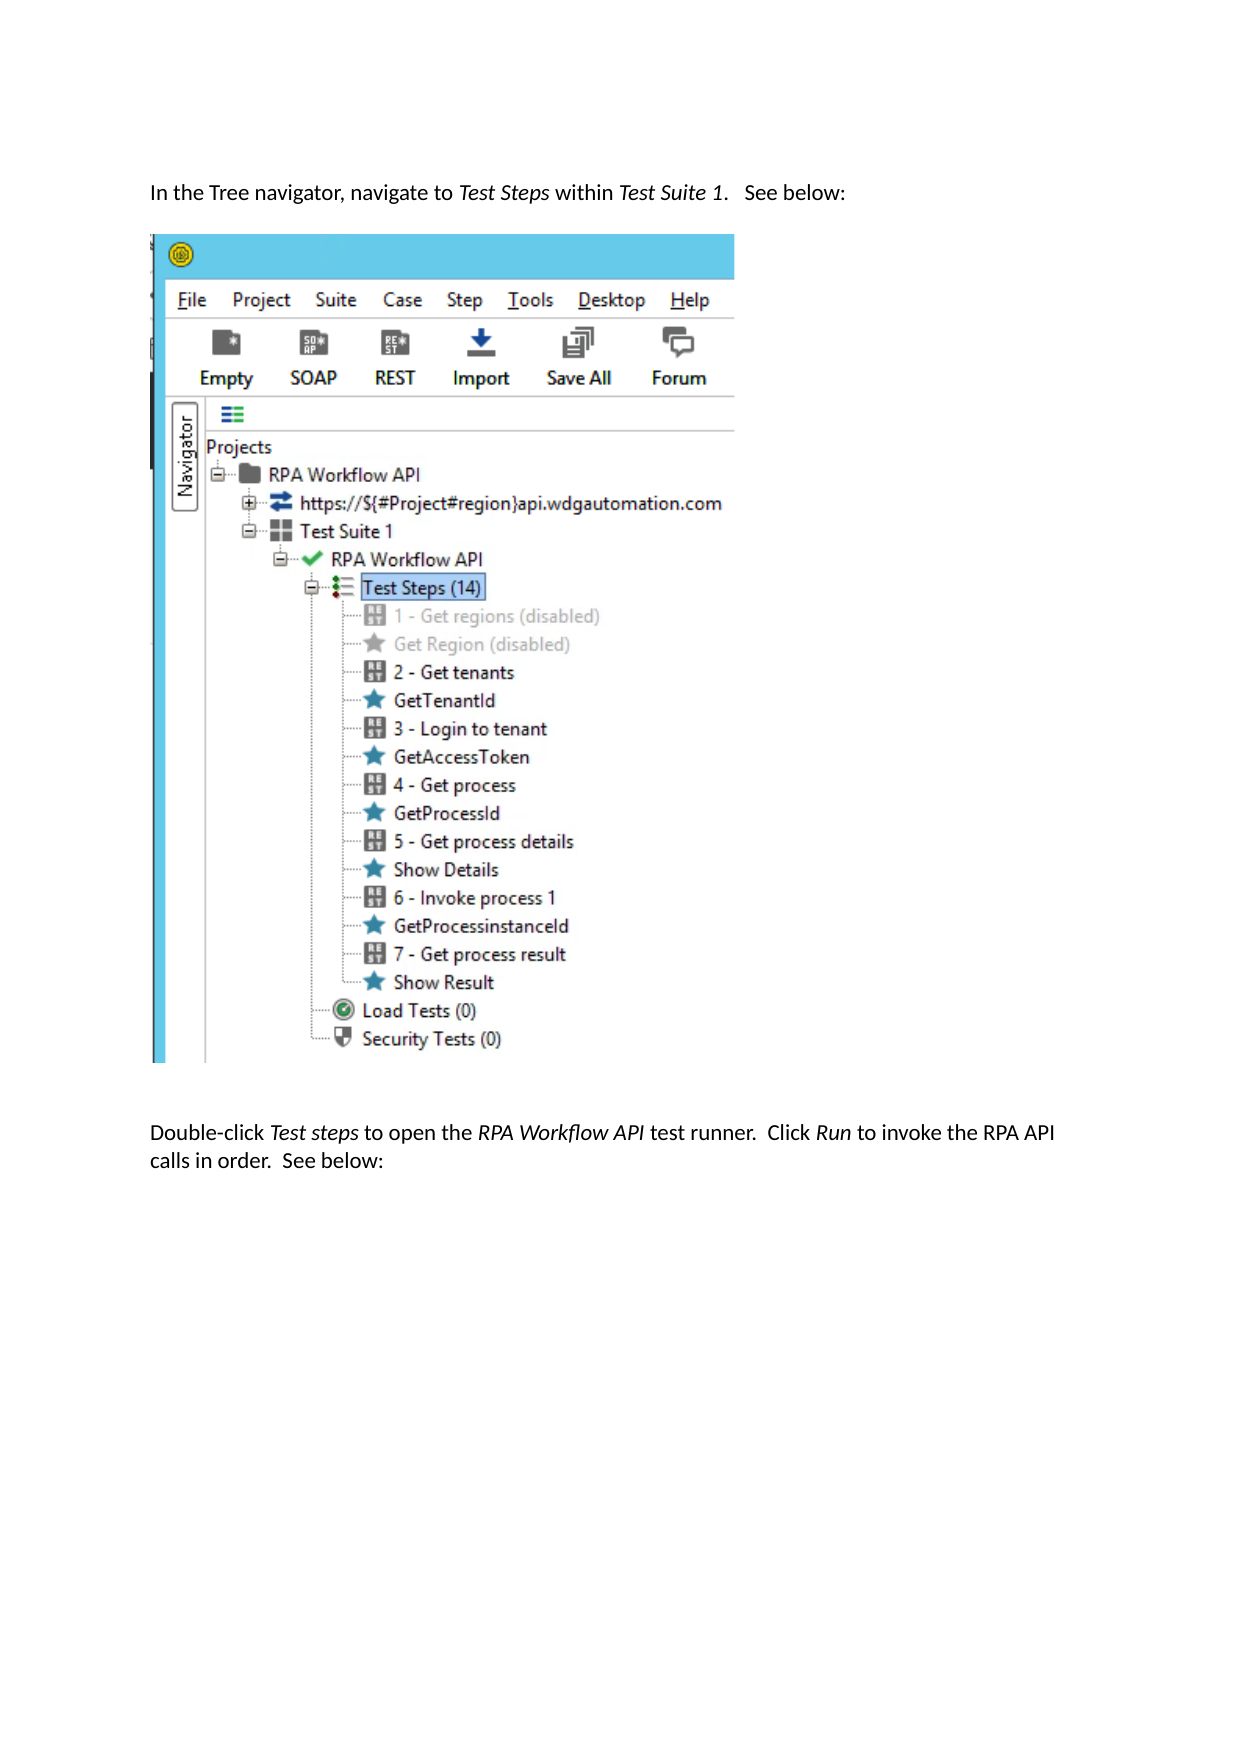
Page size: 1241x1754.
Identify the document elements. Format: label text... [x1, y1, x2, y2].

text In the Tree navigator, navigate to Test Steps within Test Suite 1. See below: [150, 178, 1090, 206]
text Double-click Test steps to open the RPA Workflow API test runner. Click Run to invoke the RPA API calls in order. See below: [150, 1118, 1090, 1174]
